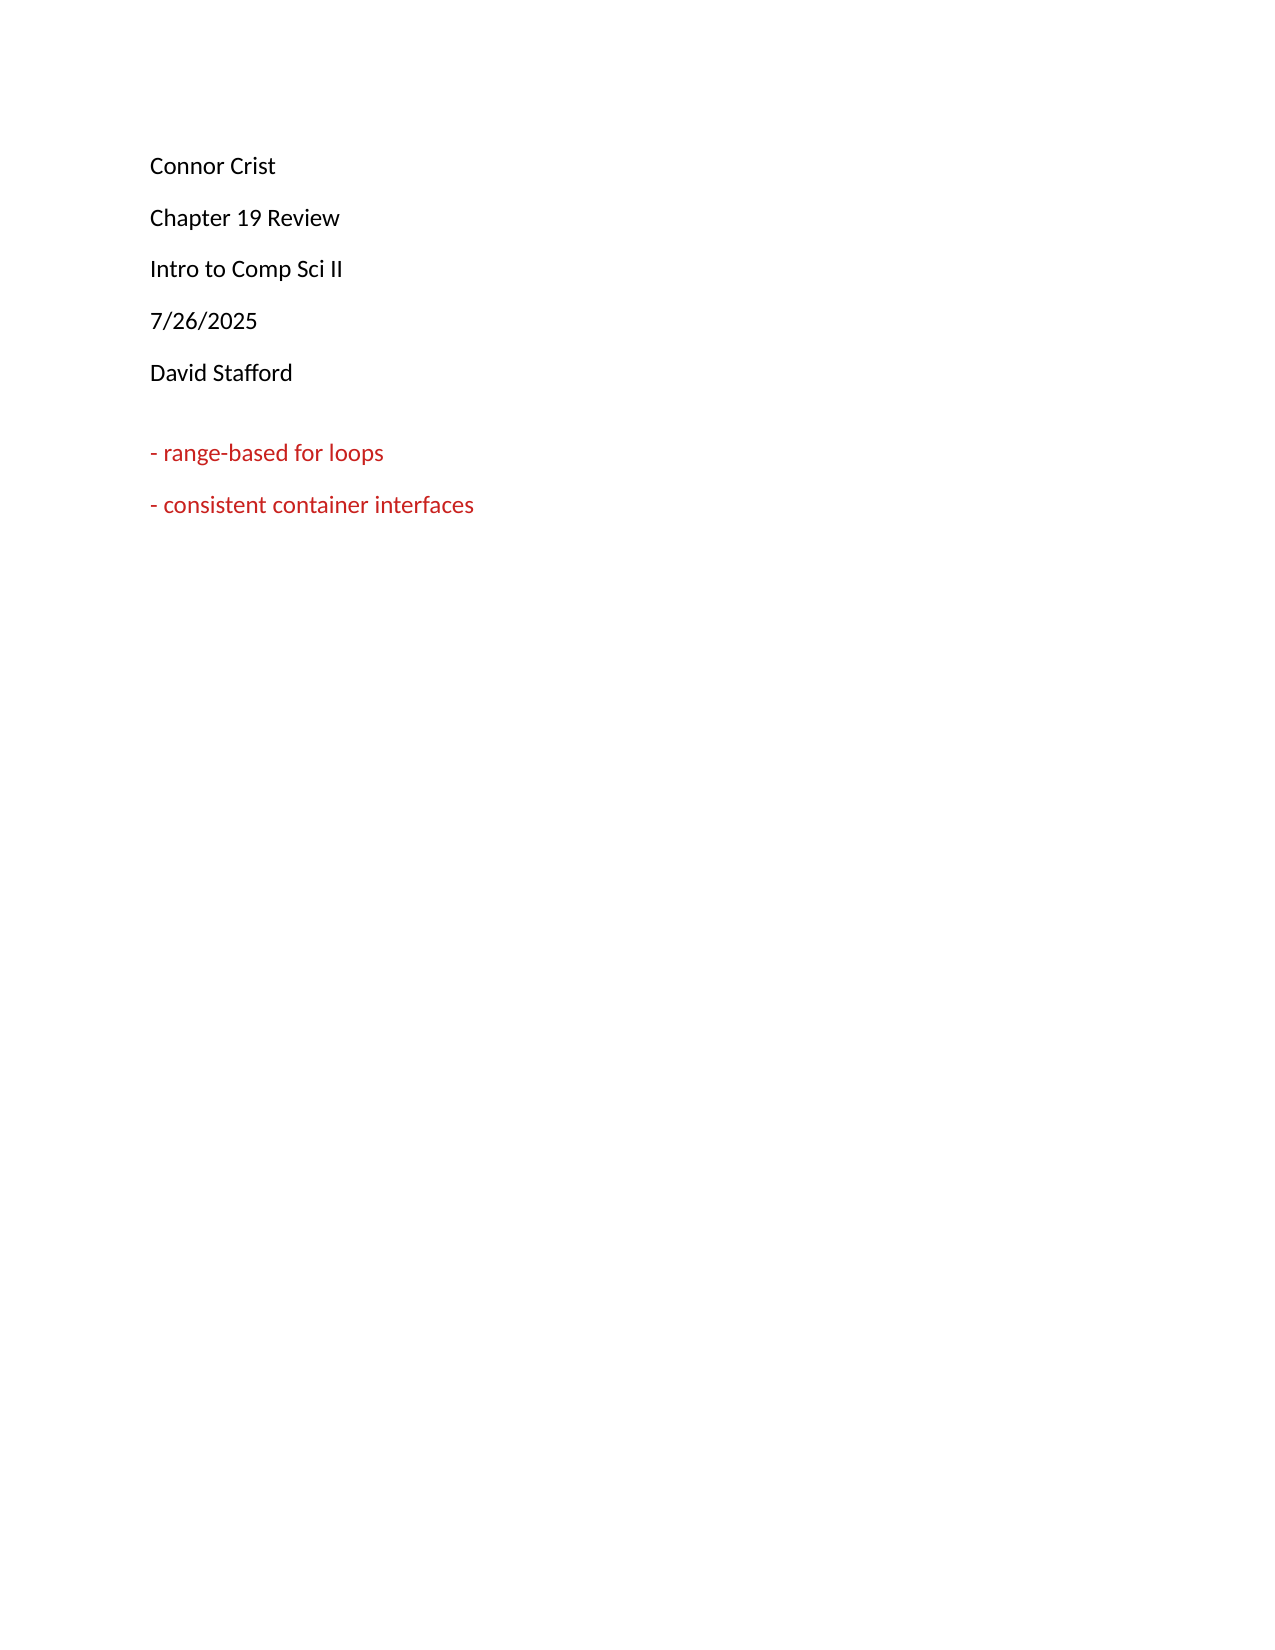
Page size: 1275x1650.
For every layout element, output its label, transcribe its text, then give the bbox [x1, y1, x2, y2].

text - consistent container interfaces [150, 489, 1125, 520]
text - range-based for loops [150, 438, 1125, 468]
